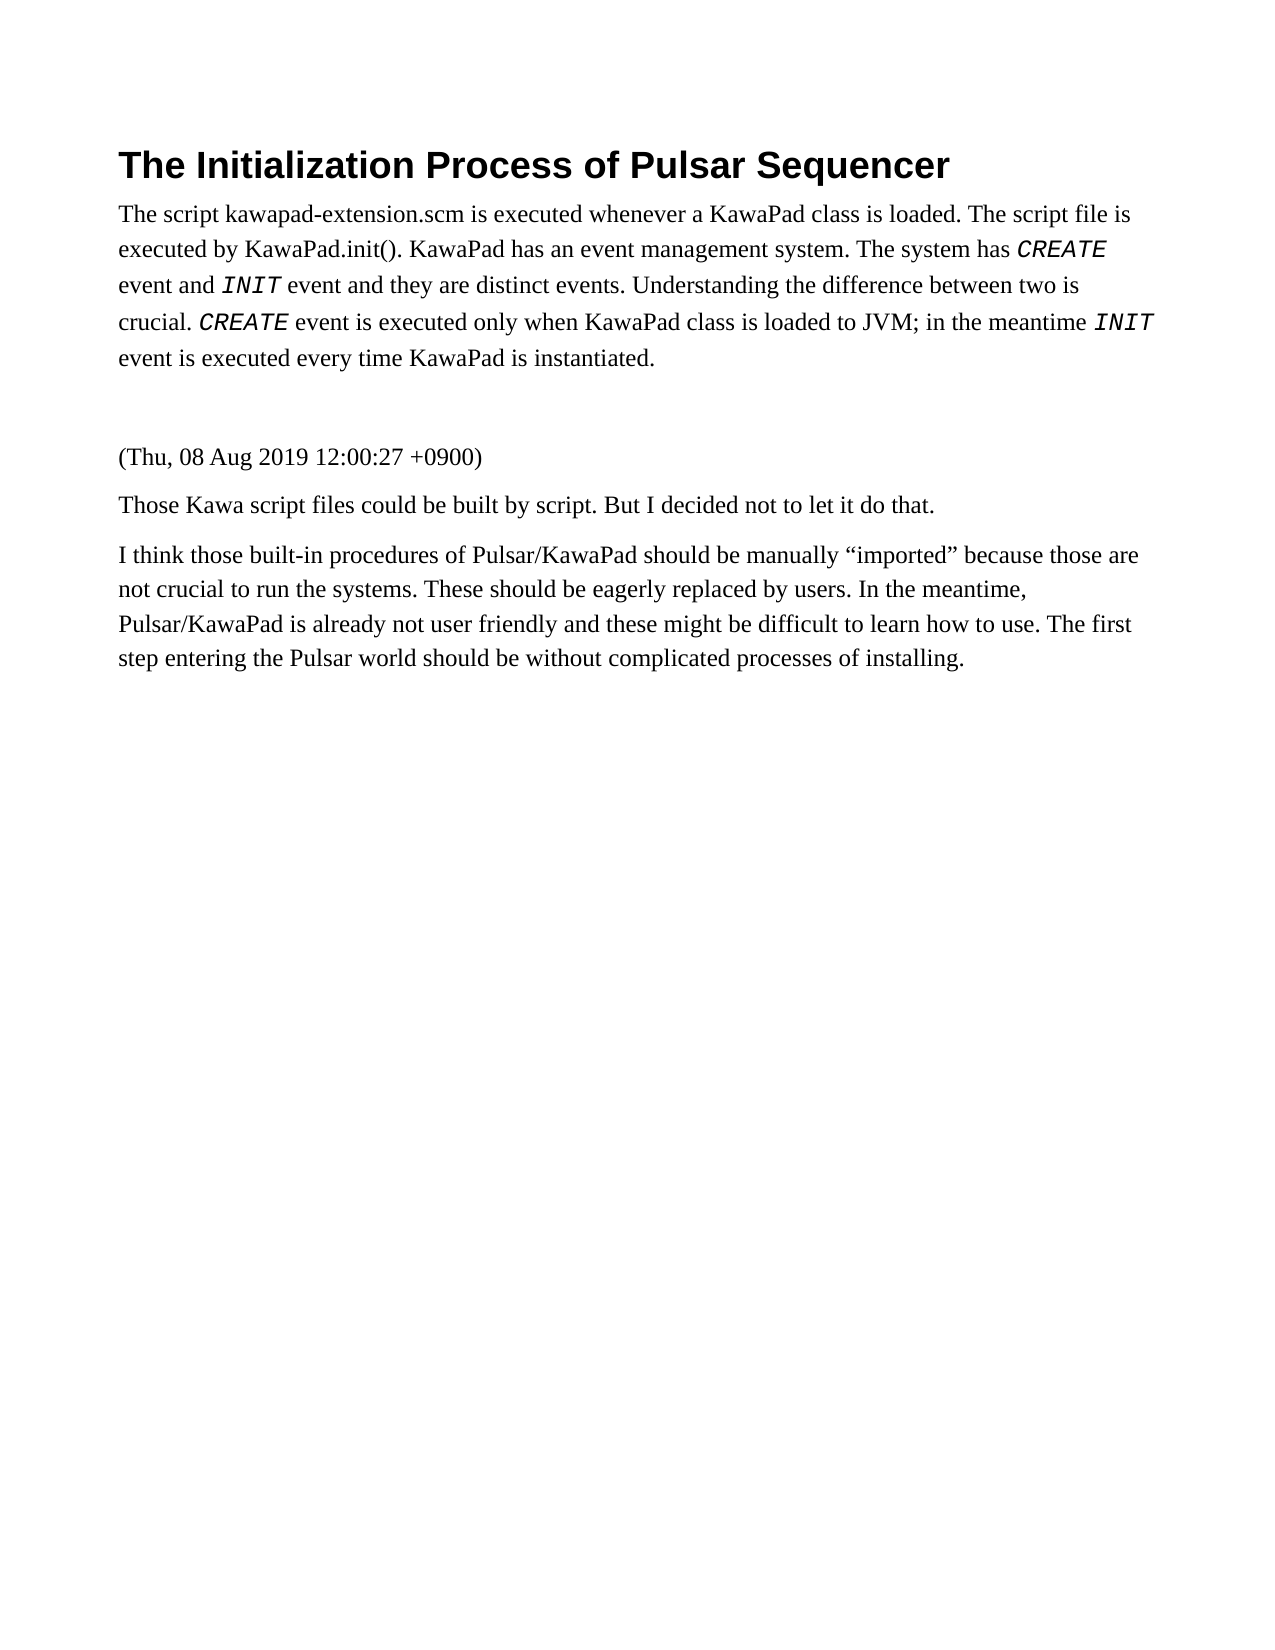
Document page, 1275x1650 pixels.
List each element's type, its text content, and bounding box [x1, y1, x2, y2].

subtitle The Initialization Process of Pulsar Sequencer [118, 143, 1157, 187]
text Those Kawa script files could be built by script. But I decided not to let it do that. [118, 491, 1157, 519]
text I think those built-in procedures of Pulsar/KawaPad should be manually “imported” because those are not crucial to run the systems. These should be eagerly replaced by users. In the meantime, Pulsar/KawaPad is already not user friendly and these might be difficult to learn how to use. The first step entering the Pulsar world should be without complicated processes of installing. [118, 540, 1157, 672]
text The script kawapad-extension.scm is executed whenever a KawaPad class is loaded. The script file is executed by KawaPad.init(). KawaPad has an event management system. The system has CREATE event and INIT event and they are distinct events. Understanding the difference between two is crucial. CREATE event is executed only when KawaPad class is loaded to JVM; in the meantime INIT event is executed every time KawaPad is instantiated. [118, 199, 1157, 372]
text (Thu, 08 Aug 2019 12:00:27 +0900) [118, 442, 1157, 470]
